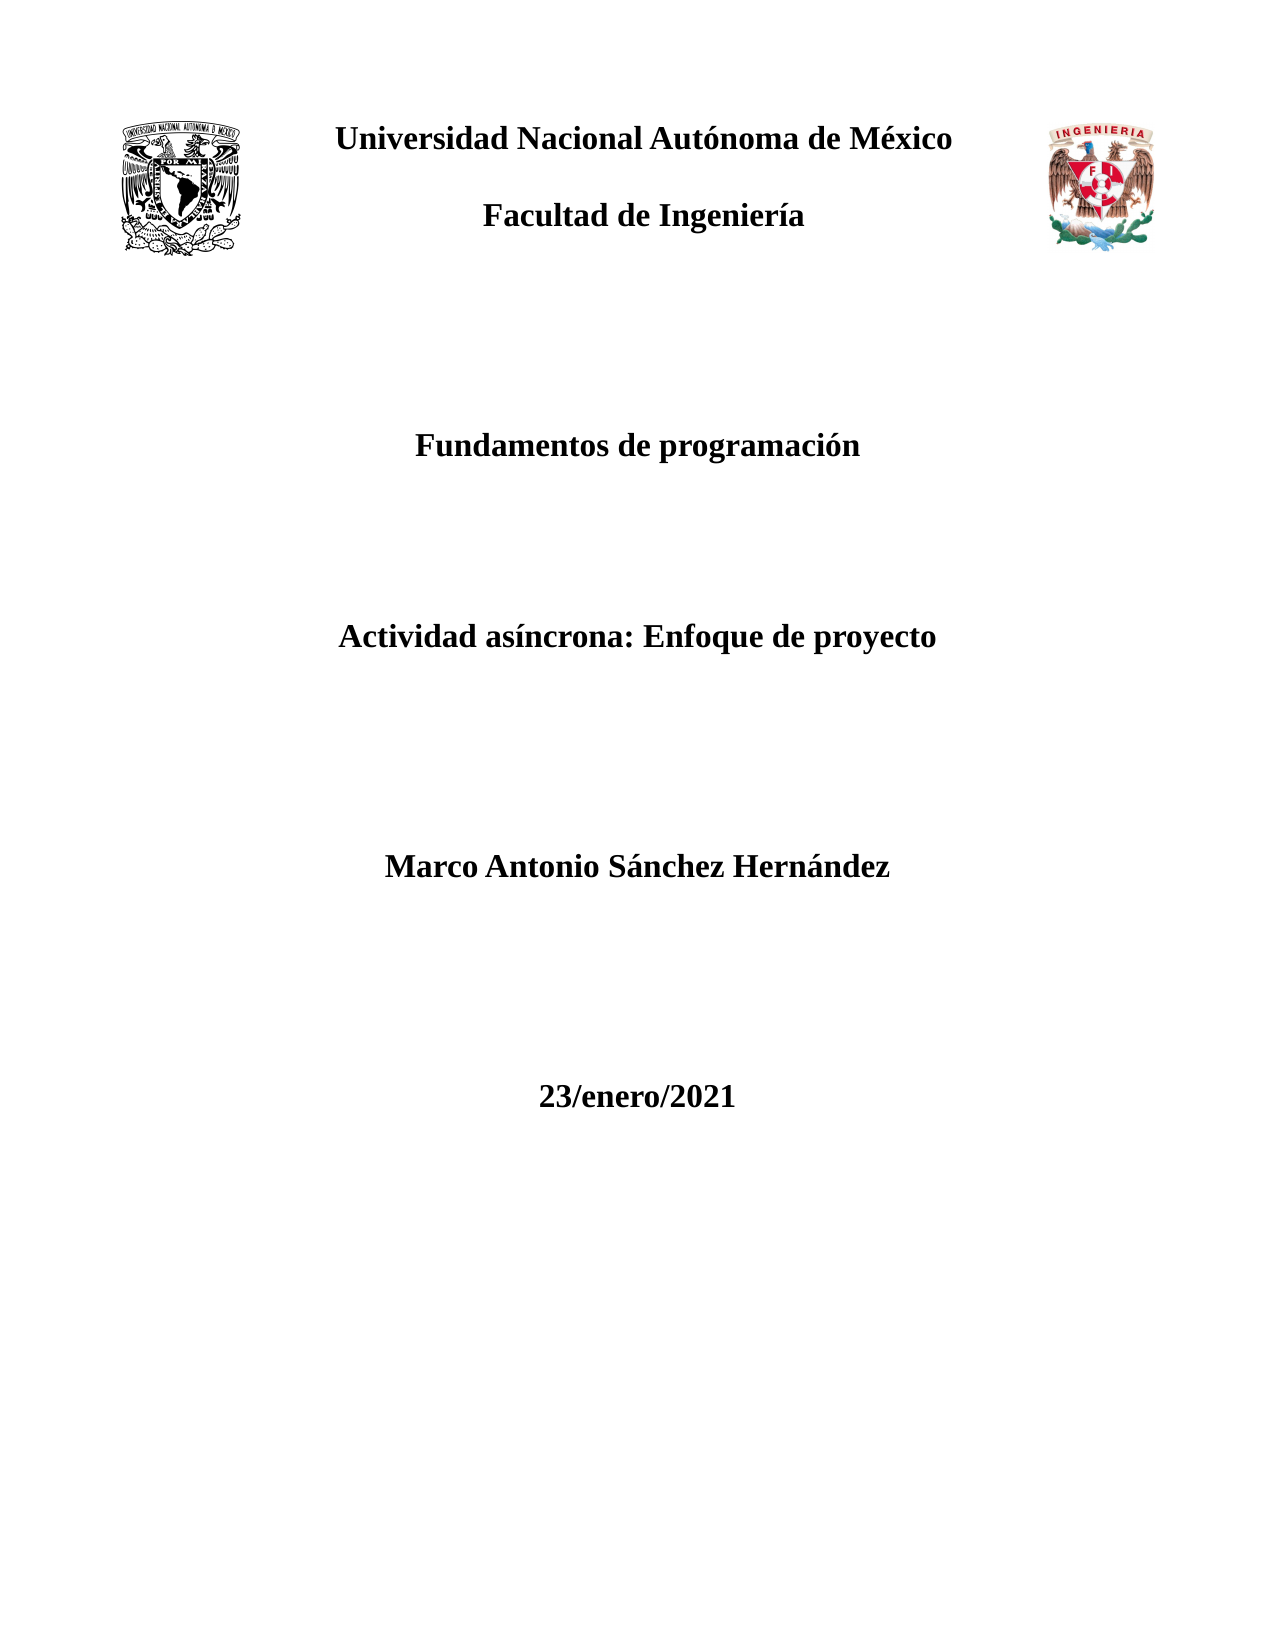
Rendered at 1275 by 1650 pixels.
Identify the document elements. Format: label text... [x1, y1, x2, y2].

text 23/enero/2021 [118, 1076, 1157, 1115]
text Marco Antonio Sánchez Hernández [118, 846, 1157, 885]
picture [121, 121, 241, 256]
picture [1046, 122, 1155, 253]
text Universidad Nacional Autónoma de México [118, 118, 1157, 156]
text Facultad de Ingeniería [241, 195, 1046, 233]
text Actividad asíncrona: Enfoque de proyecto [118, 616, 1157, 655]
text Fundamentos de programación [118, 425, 1157, 463]
